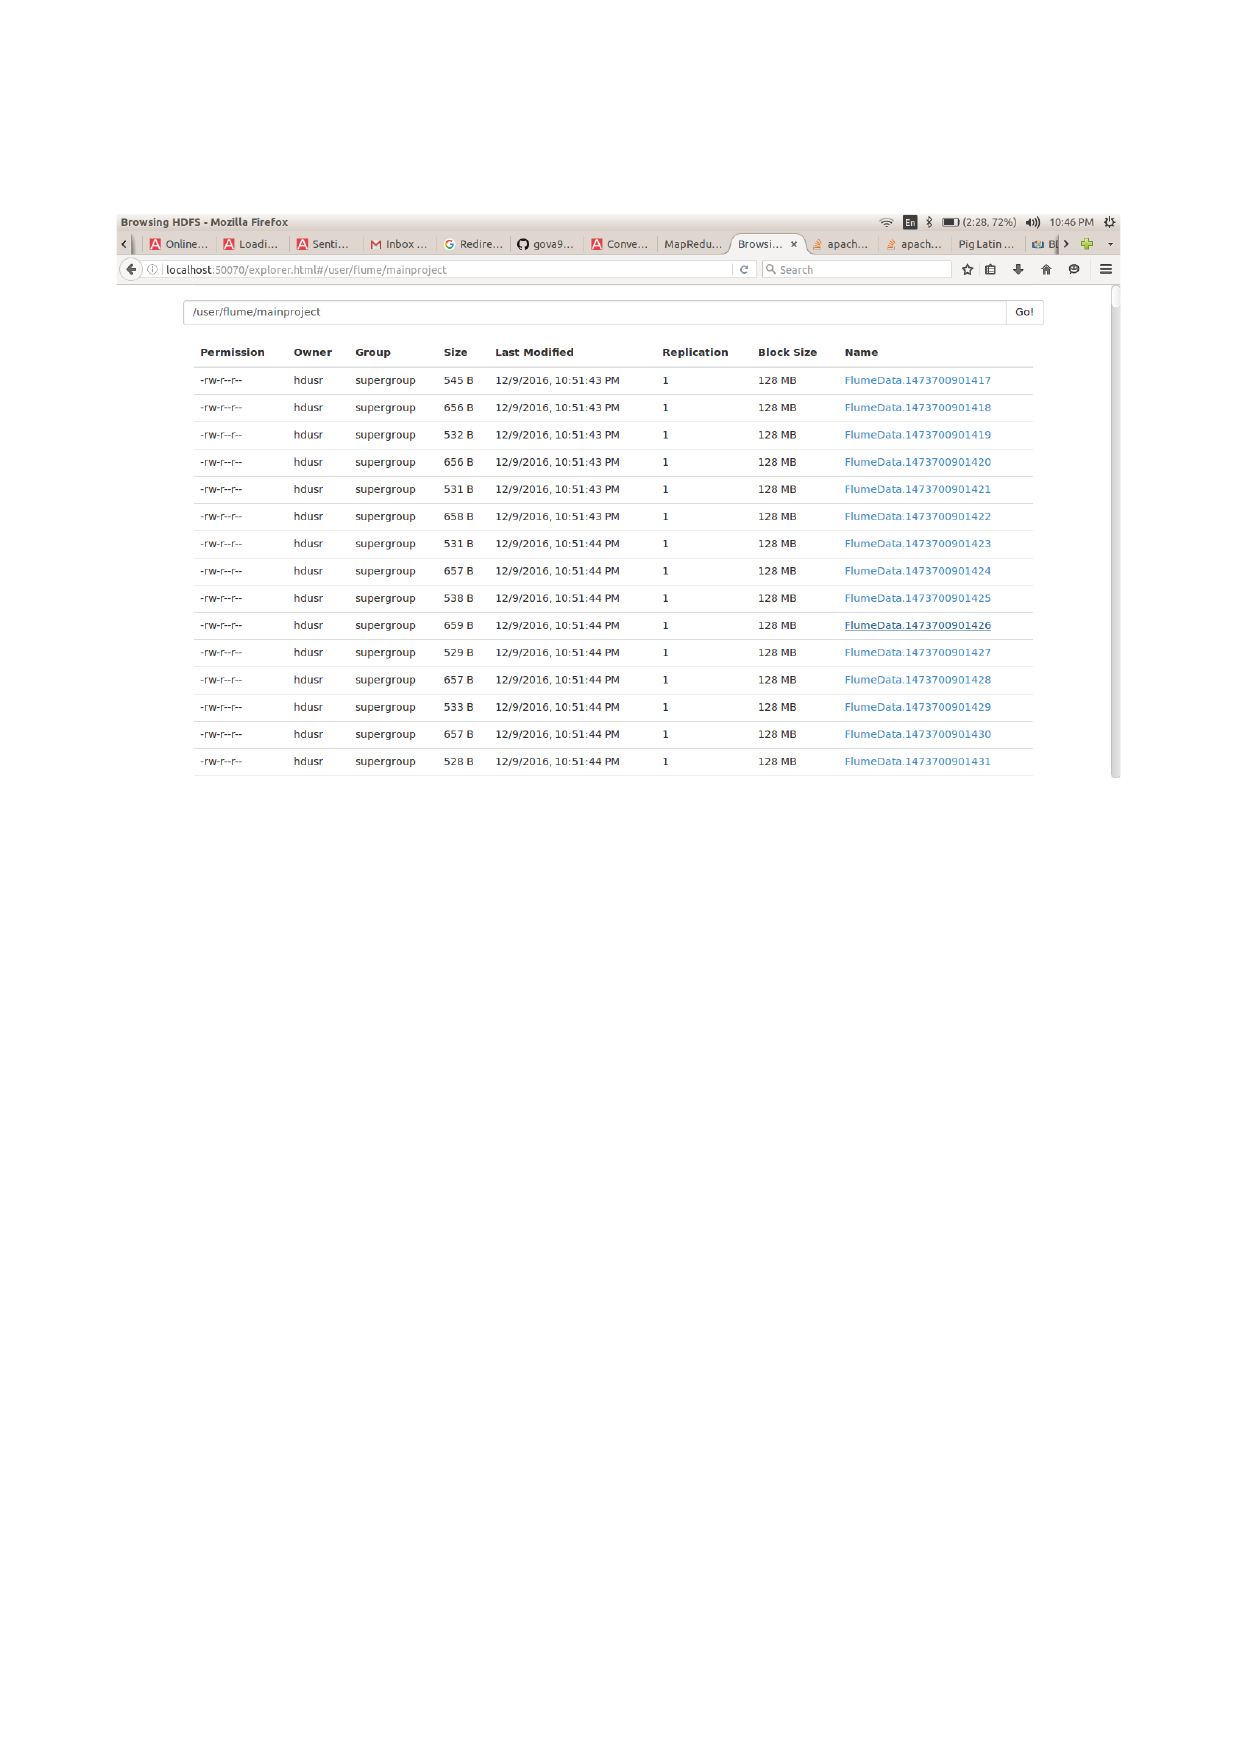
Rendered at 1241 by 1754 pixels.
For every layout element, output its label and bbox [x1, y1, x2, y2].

picture [116, 213, 1121, 778]
